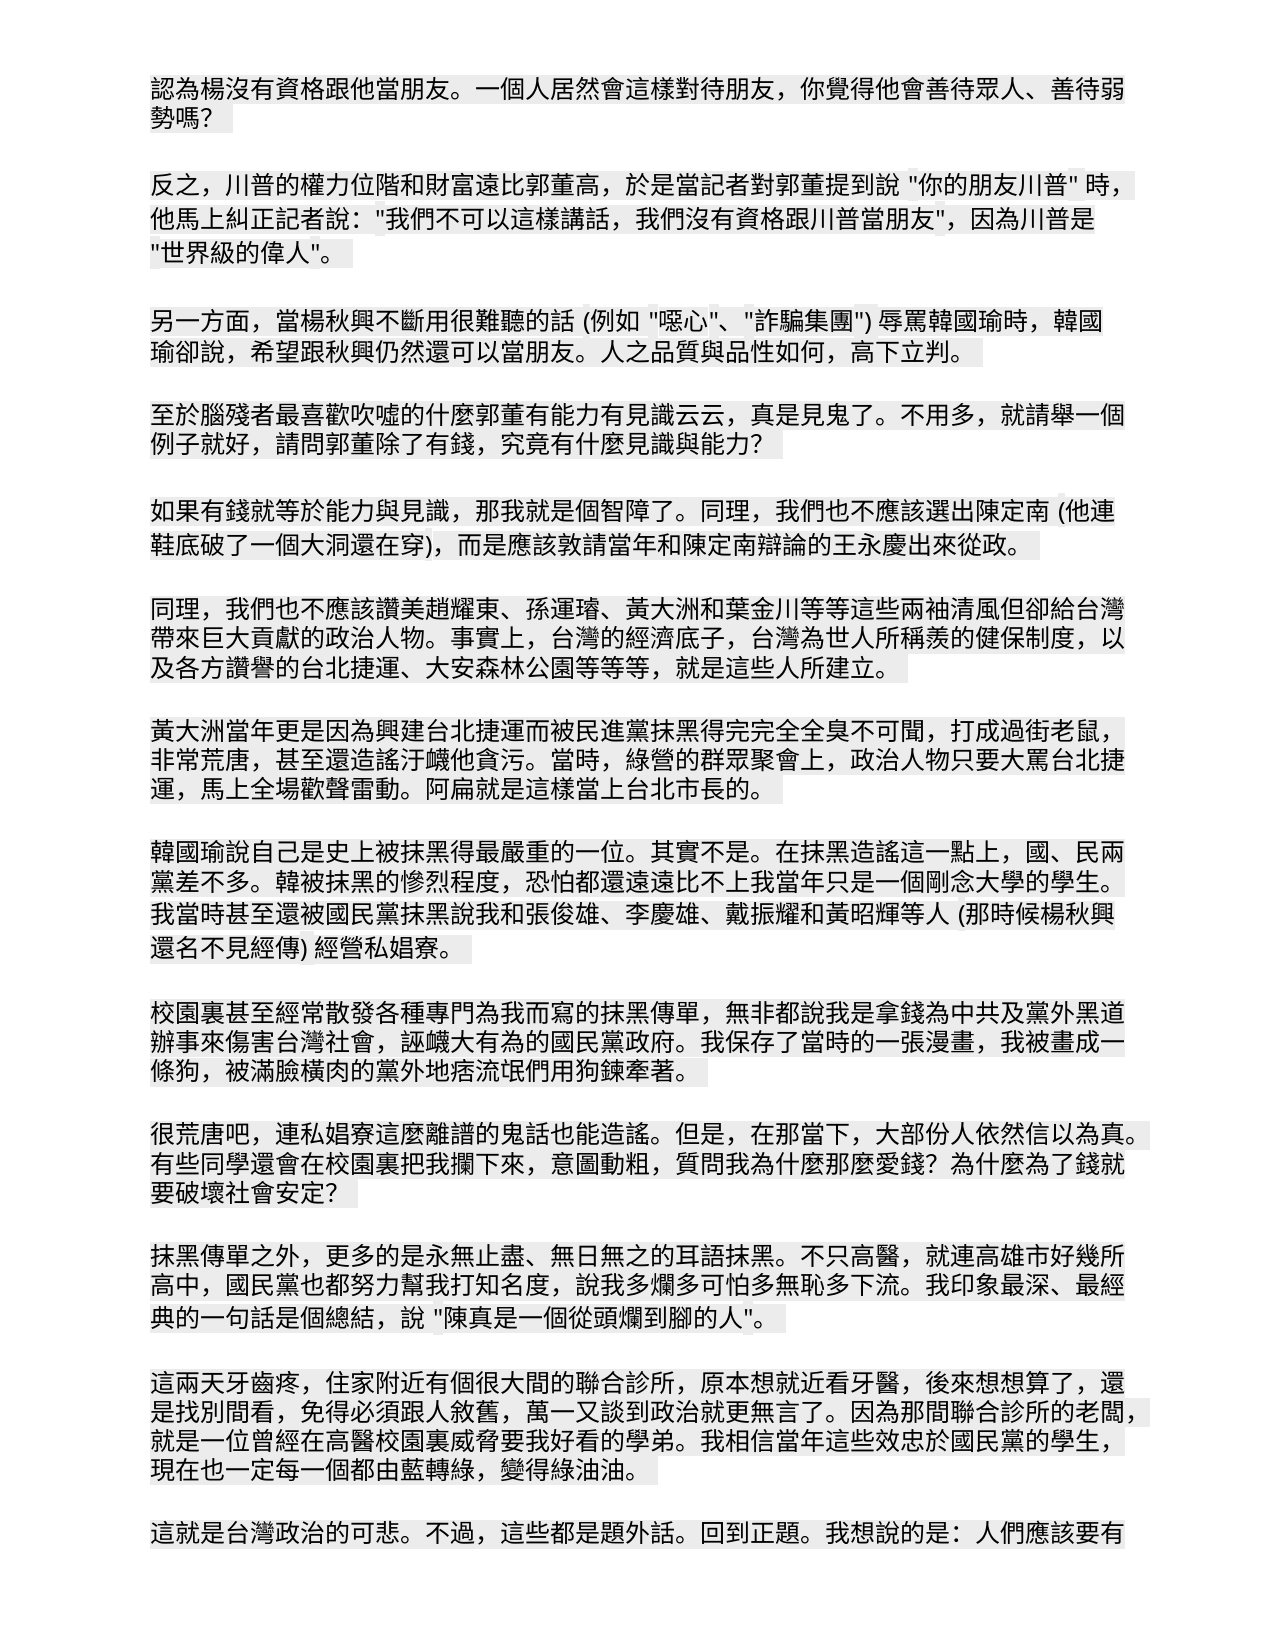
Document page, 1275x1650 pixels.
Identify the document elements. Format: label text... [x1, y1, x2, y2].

text 卡韓政變 (110)： 基本的鑑賞能力決定社會發展的良莠 陳真 2019. 07. 08. 謝謝若沫，我不清楚你所提的事情。不過，韓粉老是被貶低成一群好像什麼低能的無腦生物，我也很無奈。 我常說，巴勒網很像一種婚友聯誼社；因為，判斷政治人事物，其實就跟結婚交友沒兩樣；什麼樣的人誠實可靠勤奮重感情，什麼樣的人寡情薄義偷雞摸狗投機取巧，什麼樣的事物是對或錯、有害或有益，評價方式是一樣的。 有錢就任性的郭董，一個多月前從 "朋友" 名單上 "開除" 了楊秋興，還命令他 "最近先不要來找我"，並且說楊秋興這個 "朋友" 已經是一種過去式，不再是朋友了。我們一般不會這樣公開羞辱一個朋友。而且，你要知道，楊秋興對於郭董可是一往情深，百般吹捧與歌頌，把郭董講成世界偉人、台灣的救星，講成世界級的大慈善家。 就在今天， 有錢就任性的郭董又改口了。據報載：郭台銘今天接受電台專訪時大力切割楊秋興，強調自己跟楊秋興根本沒有交情，甚至還說「我一直以為他是韓市長派來招商的人。」 但這完全不是事實，郭、楊彼此之間熟識至少10年以上。而且，當郭董想利用楊秋興時，就跟他稱兄道弟。當楊秋興利用價值已經沒有了時，就把他當成垃圾那樣一腳踢開，嫌東嫌西，羞辱個不停。 就在四月中旬，郭董宣佈參選時，除了說是媽祖託夢叫他選總統之外，不是還亮出手機給記者看嗎？說有個朋友傳了一段簡訊 (什麼五智偈) 給他，勸他參選，最終打動他的心。 傳這封簡訊給郭董的人就是楊秋興。郭董當時不但跟他稱兄道弟，而且還說他們在2009年八八風災時就建立了深厚的 "革命情感"，並且說楊秋興從兩年前就一直勸他參選總統。總之，郭、楊二人交好已久，相識長達十年，楊又怎麼會是韓國瑜最近才派來找郭台銘招商？但是，郭台銘今天居然就把楊秋興講成這樣一個好像他根本不認識的 "路人甲"。 說謊人人都會，可是，如此容易查證的一個基本事實居然也能說謊，這就不是一種常態，而是一種人品的敗壞，一種信口開河，隨便就能任意扭曲事實，因為他根本不在乎事實，只要當下有利就能撒謊，或是當下想怎麼鬼扯就鬼扯，完全不放心上。 你看，郭台銘為了抹黑韓國瑜是中共的傀儡，不是說他 "極力勸阻" 韓國瑜走進中聯辦嗎？可是，這完全就是憑空造謠；郭董根本不知道韓要去中聯辦，怎麼可能事先極力勸阻？為了抹黑，如此容易查證的一個基本事實，居然也能憑空說謊。 說謊、造謠對於郭台銘來說，似乎是一種隨時不經大腦馬上就能脫口而出的習慣。你會想要結交這種朋友嗎？你又如何可能期待這樣一個人能夠好好地從政？這樣一個毫無基本善念的唯私利是圖者，也才會公然把員工說成是一群 "動物"，視他人生命與尊嚴如無物。 郭董利用楊秋興不斷攻擊韓國瑜，現在沒有利用價值了，居然馬上一腳把他當成垃圾踢開，認為楊沒有資格跟他當朋友。一個人居然會這樣對待朋友，你覺得他會善待眾人、善待弱勢嗎？ 反之，川普的權力位階和財富遠比郭董高，於是當記者對郭董提到說 "你的朋友川普" 時，他馬上糾正記者說："我們不可以這樣講話，我們沒有資格跟川普當朋友"，因為川普是 "世界級的偉人"。 另一方面，當楊秋興不斷用很難聽的話 (例如 "噁心"、"詐騙集團") 辱罵韓國瑜時，韓國瑜卻說，希望跟秋興仍然還可以當朋友。人之品質與品性如何，高下立判。 至於腦殘者最喜歡吹噓的什麼郭董有能力有見識云云，真是見鬼了。不用多，就請舉一個例子就好，請問郭董除了有錢，究竟有什麼見識與能力？ 如果有錢就等於能力與見識，那我就是個智障了。同理，我們也不應該選出陳定南 (他連鞋底破了一個大洞還在穿)，而是應該敦請當年和陳定南辯論的王永慶出來從政。 同理，我們也不應該讚美趙耀東、孫運璿、黃大洲和葉金川等等這些兩袖清風但卻給台灣帶來巨大貢獻的政治人物。事實上，台灣的經濟底子，台灣為世人所稱羨的健保制度，以及各方讚譽的台北捷運、大安森林公園等等等，就是這些人所建立。 黃大洲當年更是因為興建台北捷運而被民進黨抹黑得完完全全臭不可聞，打成過街老鼠，非常荒唐，甚至還造謠汙衊他貪污。當時，綠營的群眾聚會上，政治人物只要大罵台北捷運，馬上全場歡聲雷動。阿扁就是這樣當上台北市長的。 韓國瑜說自己是史上被抹黑得最嚴重的一位。其實不是。在抹黑造謠這一點上，國、民兩黨差不多。韓被抹黑的慘烈程度，恐怕都還遠遠比不上我當年只是一個剛念大學的學生。我當時甚至還被國民黨抹黑說我和張俊雄、李慶雄、戴振耀和黃昭輝等人 (那時候楊秋興還名不見經傳) 經營私娼寮。 校園裏甚至經常散發各種專門為我而寫的抹黑傳單，無非都說我是拿錢為中共及黨外黑道辦事來傷害台灣社會，誣衊大有為的國民黨政府。我保存了當時的一張漫畫，我被畫成一條狗，被滿臉橫肉的黨外地痞流氓們用狗鍊牽著。 很荒唐吧，連私娼寮這麼離譜的鬼話也能造謠。但是，在那當下，大部份人依然信以為真。有些同學還會在校園裏把我攔下來，意圖動粗，質問我為什麼那麼愛錢？為什麼為了錢就要破壞社會安定？ 抹黑傳單之外，更多的是永無止盡、無日無之的耳語抹黑。不只高醫，就連高雄市好幾所高中，國民黨也都努力幫我打知名度，說我多爛多可怕多無恥多下流。我印象最深、最經典的一句話是個總結，說 "陳真是一個從頭爛到腳的人"。 這兩天牙齒疼，住家附近有個很大間的聯合診所，原本想就近看牙醫，後來想想算了，還是找別間看，免得必須跟人敘舊，萬一又談到政治就更無言了。因為那間聯合診所的老闆，就是一位曾經在高醫校園裏威脅要我好看的學弟。我相信當年這些效忠於國民黨的學生，現在也一定每一個都由藍轉綠，變得綠油油。 這就是台灣政治的可悲。不過，這些都是題外話。回到正題。我想說的是：人們應該要有一點點最基本的鑑賞能力，要能判斷基本的是非善惡，而不是總是在一種非常腦殘的層次上打轉，非常容易被政治操弄。 郭台銘的幾乎每一句話、每一個動作，都會讓我為他感到羞愧，怎麼會這麼低能？怎麼會這麼缺德？他不說話，我們還無從得知，可當他一開口，就什麼也藏不住了。比方說他昨天拿著一頂帽子，上面繡著一面國旗，自以為威武地站在總統府前發呆了半小時，說要送帽子給蔡英文，要她戴著去見川普；還嗆聲說蔡若不敢戴，就應馬上下台。 真的是有夠蠢吧。郭董以為搞這樣一些低能把戲，就會大獲民心？這樣還不是最蠢的哦，郭董還說，只要他當總統，他要 "每個月進白宮"。我的天啊，每個月進白宮幹啥？去舔盤子嗎？還是幫川普綁鞋帶？蠢到這種程度，我真是很無言。相較之下，跟他屬於同一類型的柯文哲，顯然要奸巧許多。 選誰當然是每個人的自由，但若要說這樣一個思想相當幼稚、而且品性不端、擅於造謠抹黑的土豪有著什麼非凡的國際觀或經濟政策理念，那真的是睜眼說瞎話。 我原本是想要等初選過後再來寫這些，因為我現在寫，有些人可能會以為我是故意貶他，好為韓國瑜拉票。但我絕無此意。我只是實話實說。旁人認不認同不重要，重要的還是那些老話： 人們應該要有一點點最基本的鑑賞能力，要能判斷基本的是非善惡，而不是總是在一種非常腦殘的層次上打轉，非常容易被政治操弄。 [150, 75, 1125, 1549]
